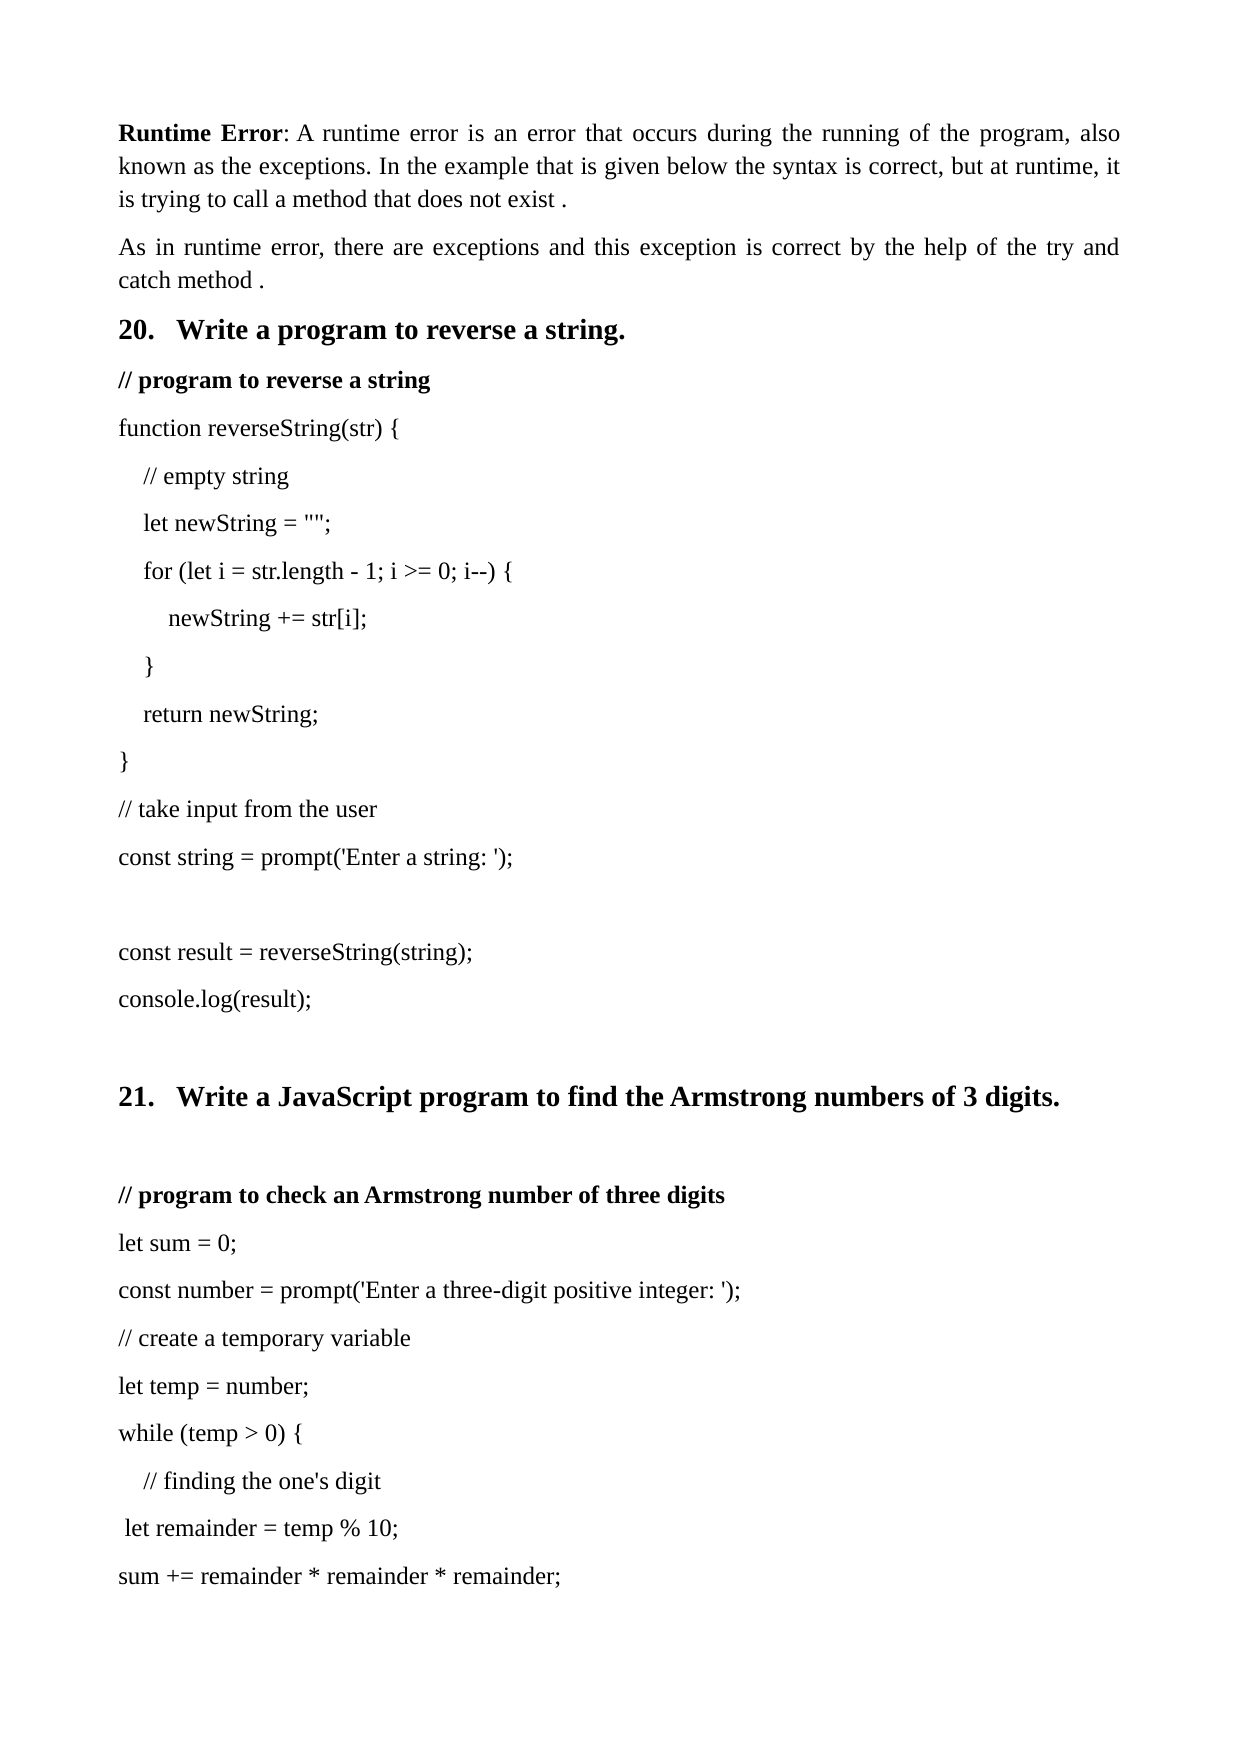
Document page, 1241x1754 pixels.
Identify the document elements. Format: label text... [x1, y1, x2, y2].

text // take input from the user [118, 794, 1122, 823]
text for (let i = str.length - 1; i >= 0; i--) { [118, 556, 1122, 585]
text const result = reverseString(string); [118, 937, 1122, 966]
text // finding the one's digit [118, 1466, 1122, 1495]
text const number = prompt('Enter a three-digit positive integer: '); [118, 1276, 1122, 1304]
text 20. Write a program to reverse a string. [118, 312, 1122, 346]
text } [118, 651, 1122, 680]
text let remainder = temp % 10; [118, 1513, 1122, 1542]
text 21. Write a JavaScript program to find the Armstrong numbers of 3 digits. [118, 1079, 1122, 1113]
text function reverseString(str) { [118, 413, 1122, 442]
text sum += remainder * remainder * remainder; [118, 1561, 1122, 1590]
text let temp = number; [118, 1371, 1122, 1399]
text // empty string [118, 461, 1122, 489]
text console.log(result); [118, 984, 1122, 1013]
text let sum = 0; [118, 1228, 1122, 1257]
text Runtime Error: A runtime error is an error that occurs during the running of the program, also known as the exceptions. In the example that is given below the syntax is correct, but at runtime, it is trying to call a method that does not exist . [118, 118, 1122, 213]
text // program to reverse a string [118, 366, 1122, 394]
text // create a temporary variable [118, 1323, 1122, 1352]
text } [118, 746, 1122, 775]
text As in runtime error, there are exceptions and this exception is correct by the help of the try and catch method . [118, 232, 1122, 293]
text const string = prompt('Enter a string: '); [118, 842, 1122, 870]
text newString += str[i]; [118, 603, 1122, 632]
text let newString = ""; [118, 508, 1122, 537]
text while (temp > 0) { [118, 1418, 1122, 1447]
text return newString; [118, 699, 1122, 727]
text // program to check an Armstrong number of three digits [118, 1180, 1122, 1209]
